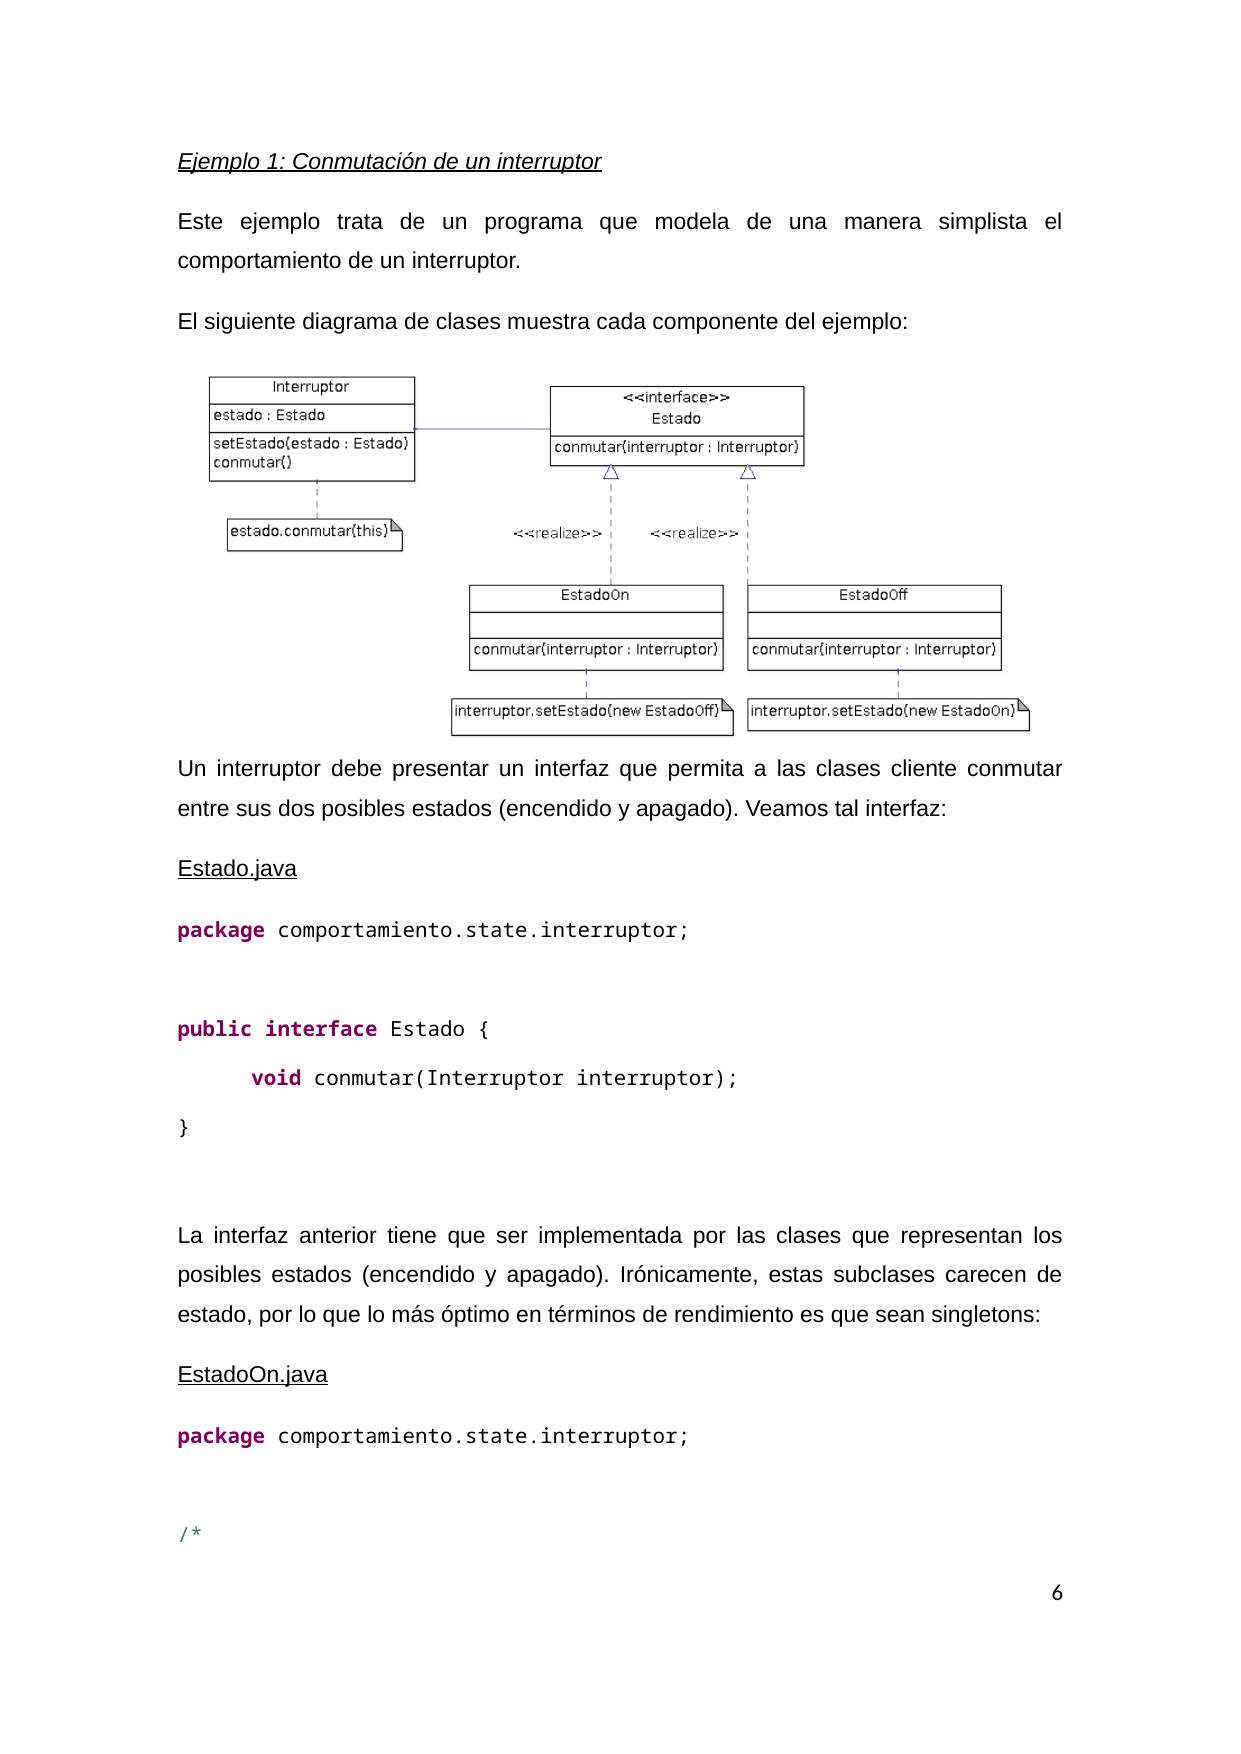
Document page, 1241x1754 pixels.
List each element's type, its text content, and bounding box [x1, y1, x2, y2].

text void conmutar(Interruptor interruptor); [177, 1063, 1063, 1091]
text /* [177, 1520, 1063, 1548]
picture [201, 368, 1039, 742]
text Un interruptor debe presentar un interfaz que permita a las clases cliente conmutar entre sus dos posibles estados (encendido y apagado). Veamos tal interfaz: [177, 368, 1063, 821]
text La interfaz anterior tiene que ser implementada por las clases que representan los posibles estados (encendido y apagado). Irónicamente, estas subclases carecen de estado, por lo que lo más óptimo en términos de rendimiento es que sean singletons: [177, 1222, 1063, 1327]
text public interface Estado { [177, 1014, 1063, 1042]
text package comportamiento.state.interruptor; [177, 1421, 1063, 1450]
text Estado.java [177, 855, 1063, 881]
text El siguiente diagrama de clases muestra cada componente del ejemplo: [177, 308, 1063, 334]
text } [177, 1112, 1063, 1141]
text Ejemplo 1: Conmutación de un interruptor [177, 148, 1063, 174]
text EstadoOn.java [177, 1361, 1063, 1387]
text Este ejemplo trata de un programa que modela de una manera simplista el comportamiento de un interruptor. [177, 208, 1063, 274]
text package comportamiento.state.interruptor; [177, 915, 1063, 944]
